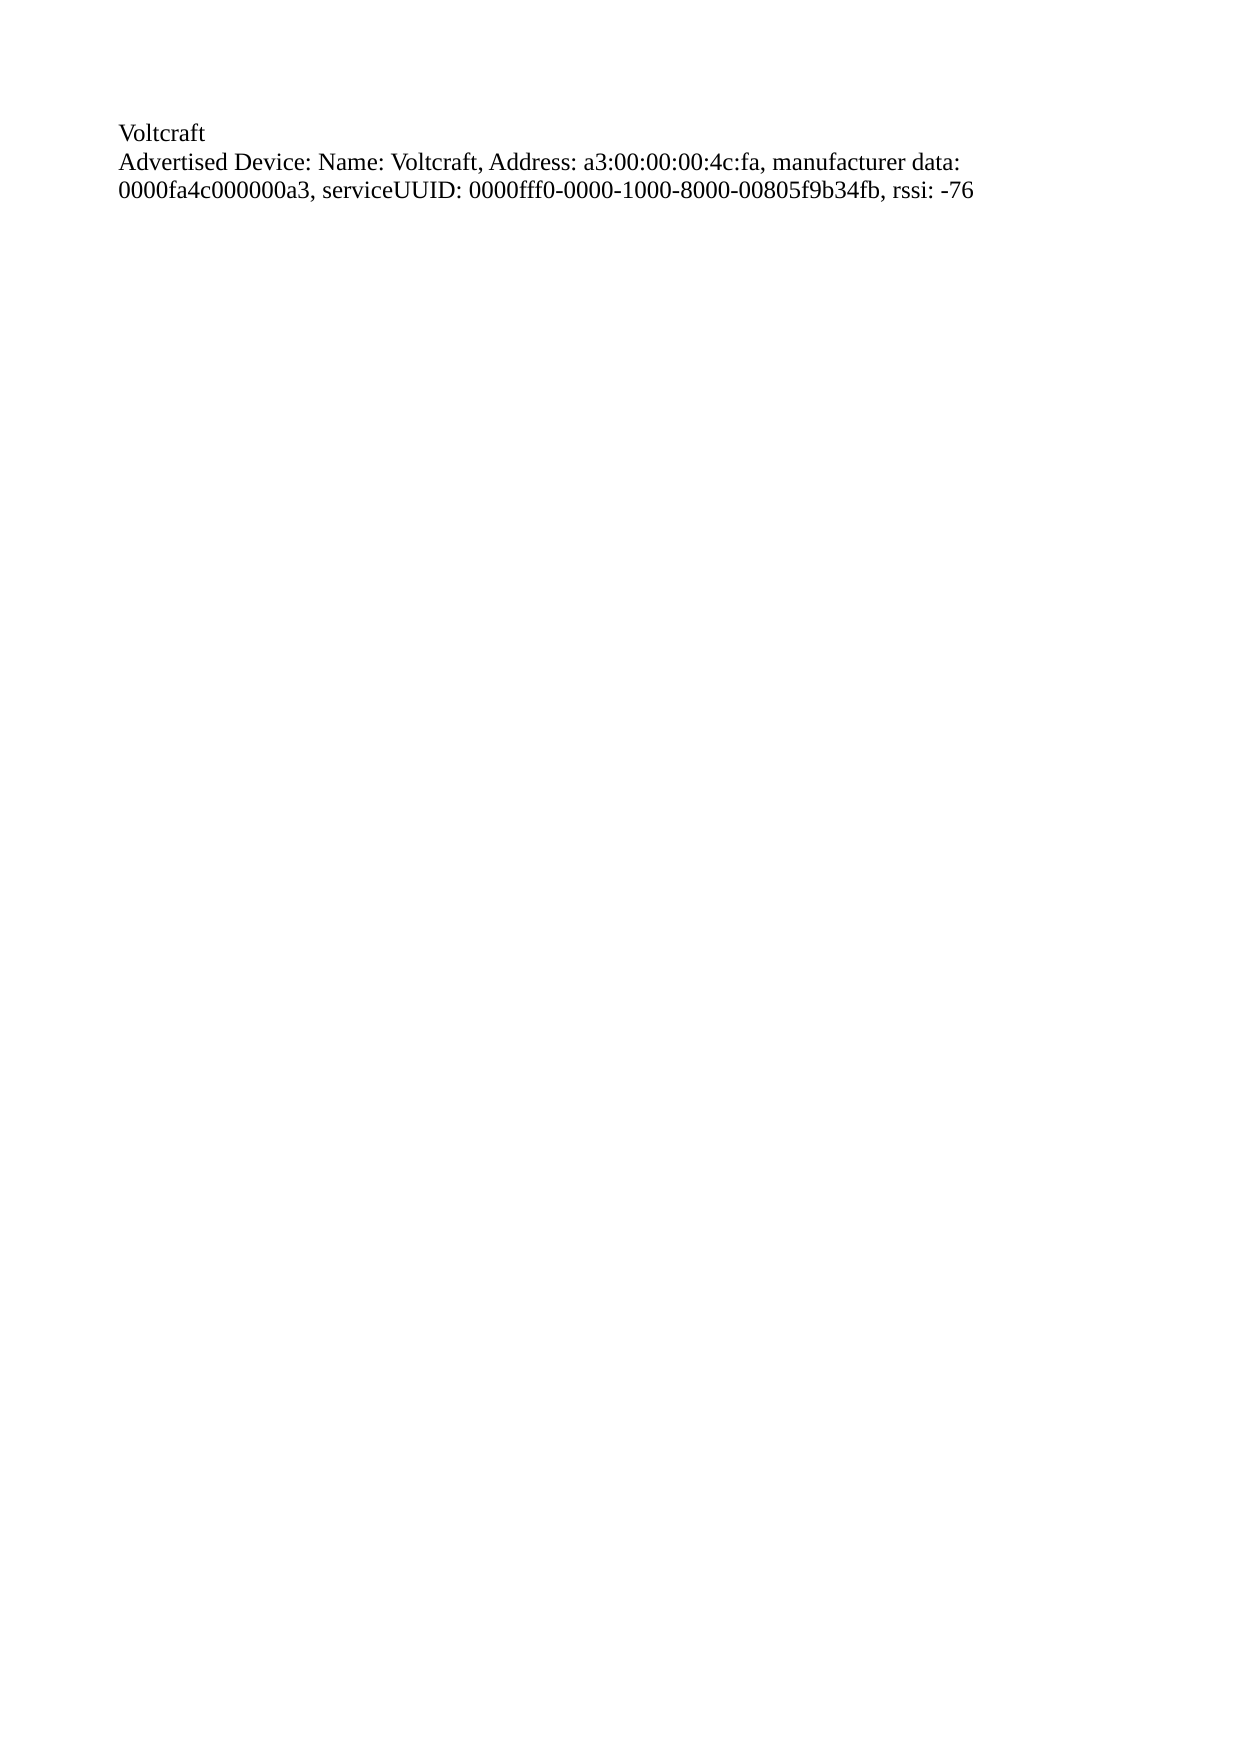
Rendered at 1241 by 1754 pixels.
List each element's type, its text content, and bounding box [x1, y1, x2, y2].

text Voltcraft Advertised Device: Name: Voltcraft, Address: a3:00:00:00:4c:fa, manufacturer data: 0000fa4c000000a3, serviceUUID: 0000fff0-0000-1000-8000-00805f9b34fb, rssi: -76 [118, 118, 1122, 204]
